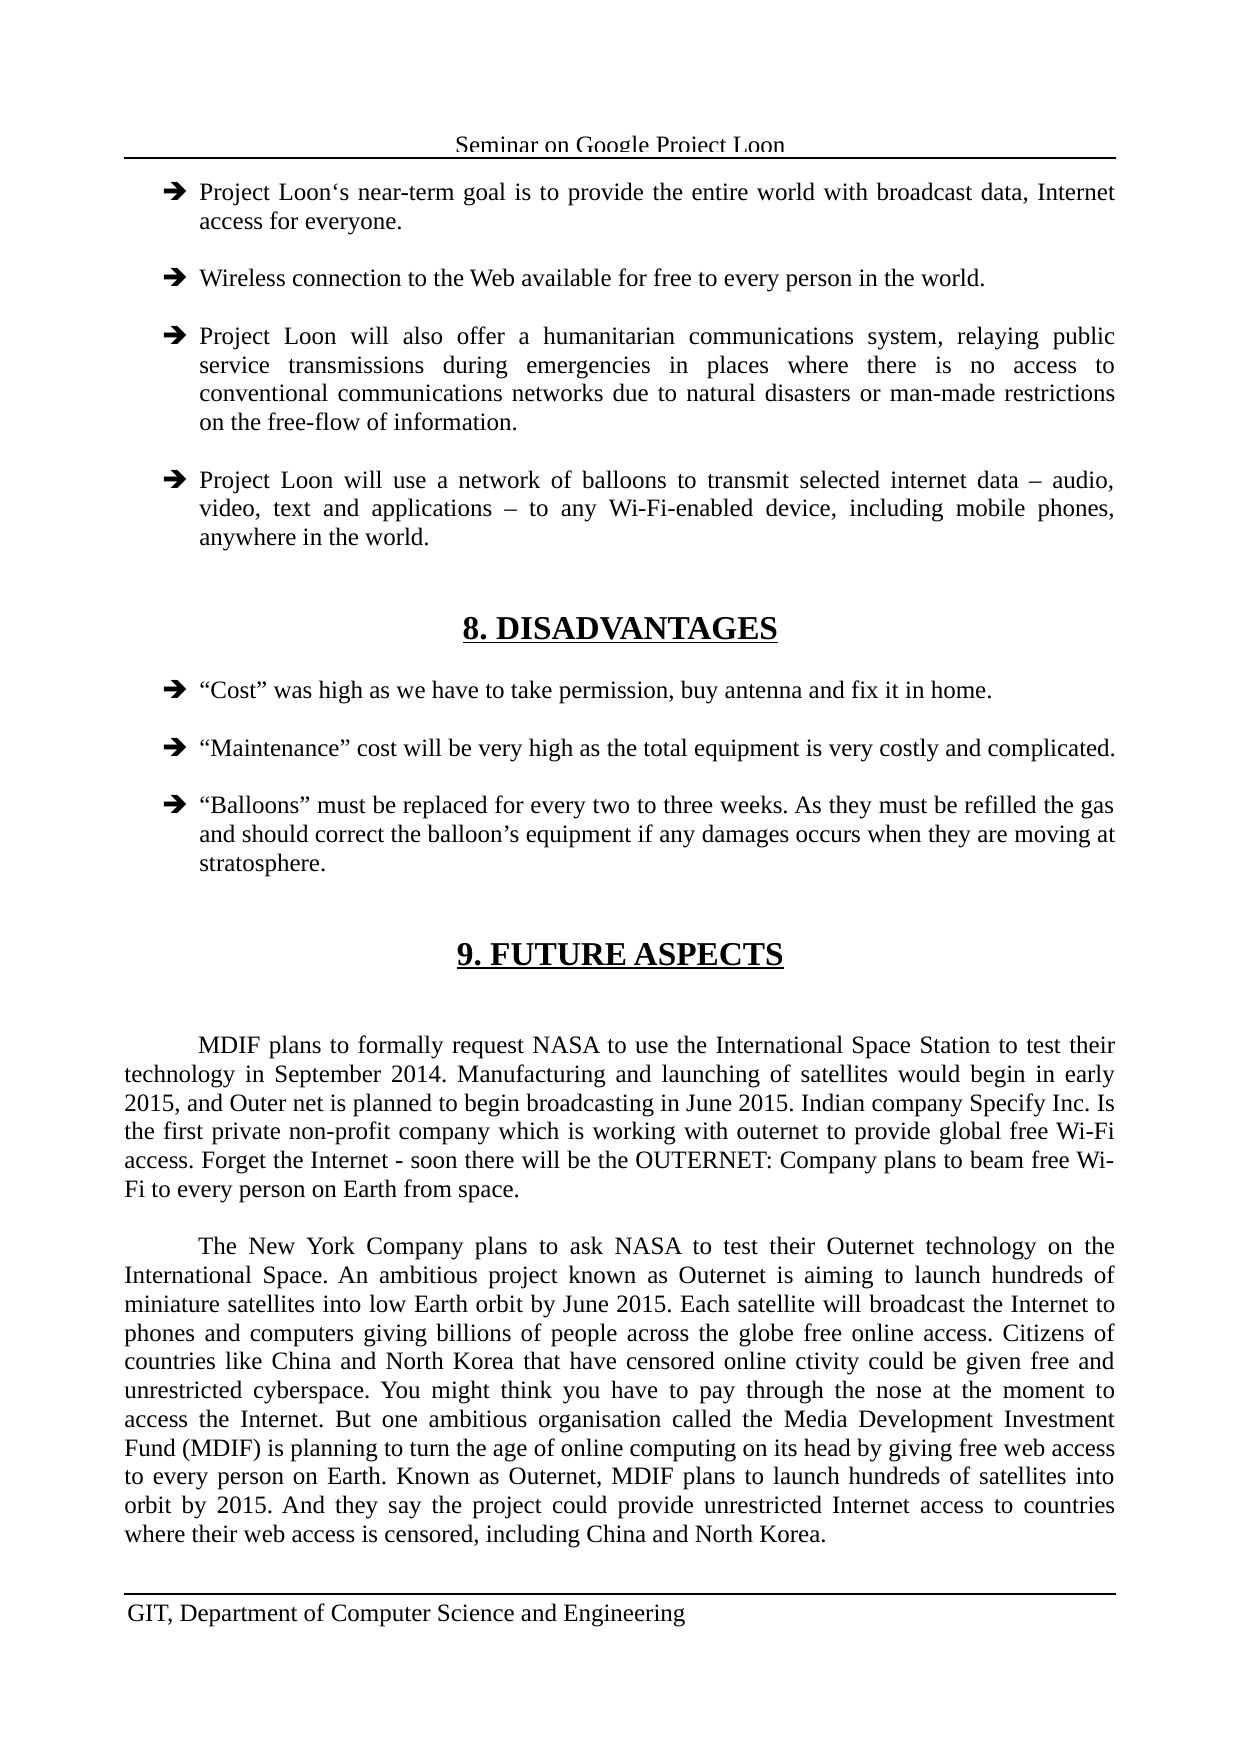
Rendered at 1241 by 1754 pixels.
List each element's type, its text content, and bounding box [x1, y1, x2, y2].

list Project Loon will use a network of balloons to transmit selected internet data – audio, video, text and applications – to any Wi-Fi-enabled device, including mobile phones, anywhere in the world. [162, 465, 1116, 551]
text 9. FUTURE ASPECTS [124, 934, 1116, 973]
text 8. DISADVANTAGES [124, 608, 1116, 647]
text The New York Company plans to ask NASA to test their Outernet technology on the International Space. An ambitious project known as Outernet is aiming to launch hundreds of miniature satellites into low Earth orbit by June 2015. Each satellite will broadcast the Internet to phones and computers giving billions of people across the globe free online access. Citizens of countries like China and North Korea that have censored online ctivity could be given free and unrestricted cyberspace. You might think you have to pay through the nose at the moment to access the Internet. But one ambitious organisation called the Media Development Investment Fund (MDIF) is planning to turn the age of online computing on its head by giving free web access to every person on Earth. Known as Outernet, MDIF plans to launch hundreds of satellites into orbit by 2015. And they say the project could provide unrestricted Internet access to countries where their web access is censored, including China and North Korea. [124, 1231, 1116, 1548]
list “Cost” was high as we have to take permission, buy antenna and fix it in home. [162, 676, 1116, 704]
list Wireless connection to the Web available for free to every person in the world. [162, 263, 1116, 292]
list Project Loon will also offer a humanitarian communications system, relaying public service transmissions during emergencies in places where there is no access to conventional communications networks due to natural disasters or man-made restrictions on the free-flow of information. [162, 321, 1116, 436]
list Project Loon‘s near-term goal is to provide the entire world with broadcast data, Internet access for everyone. [162, 177, 1116, 235]
text MDIF plans to formally request NASA to use the International Space Station to test their technology in September 2014. Manufacturing and launching of satellites would begin in early 2015, and Outer net is planned to begin broadcasting in June 2015. Indian company Specify Inc. Is the first private non-profit company which is working with outernet to provide global free Wi-Fi access. Forget the Internet - soon there will be the OUTERNET: Company plans to beam free Wi-Fi to every person on Earth from space. [124, 1030, 1116, 1203]
list “Balloons” must be replaced for every two to three weeks. As they must be refilled the gas and should correct the balloon’s equipment if any damages occurs when they are moving at stratosphere. [162, 791, 1116, 877]
list “Maintenance” cost will be very high as the total equipment is very costly and complicated. [162, 733, 1116, 762]
